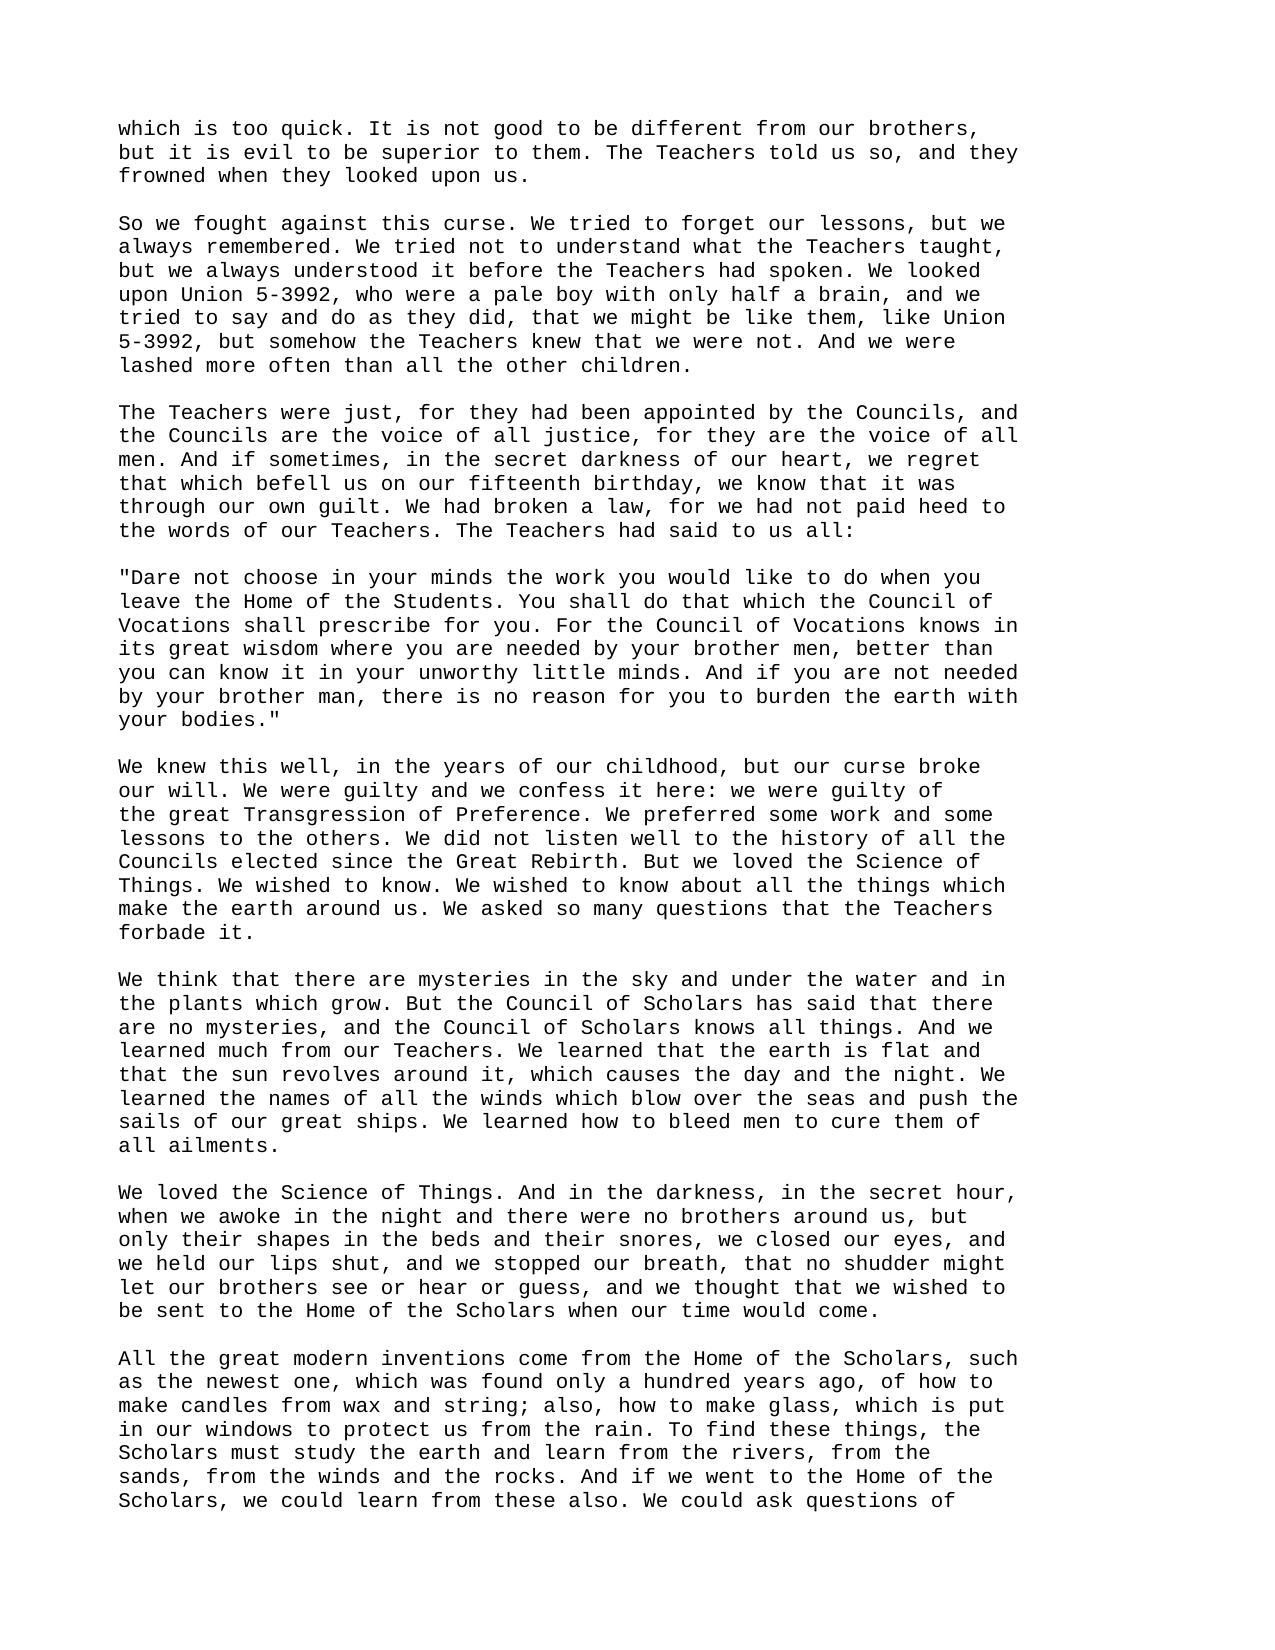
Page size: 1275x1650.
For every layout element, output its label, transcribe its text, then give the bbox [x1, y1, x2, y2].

text only their shapes in the beds and their snores, we closed our eyes, and [118, 1229, 1157, 1253]
text "Dare not choose in your minds the work you would like to do when you [118, 567, 1157, 591]
text you can know it in your unworthy little minds. And if you are not needed [118, 662, 1157, 686]
text as the newest one, which was found only a hundred years ago, of how to [118, 1371, 1157, 1395]
text lashed more often than all the other children. [118, 354, 1157, 378]
text forbade it. [118, 922, 1157, 946]
text We think that there are mysteries in the sky and under the water and in [118, 969, 1157, 993]
text Vocations shall prescribe for you. For the Council of Vocations knows in [118, 615, 1157, 638]
text frowned when they looked upon us. [118, 165, 1157, 189]
text Scholars must study the earth and learn from the rivers, from the [118, 1442, 1157, 1466]
text our will. We were guilty and we confess it here: we were guilty of [118, 780, 1157, 804]
text leave the Home of the Students. You shall do that which the Council of [118, 591, 1157, 615]
text all ailments. [118, 1135, 1157, 1158]
text that which befell us on our fifteenth birthday, we know that it was [118, 473, 1157, 496]
text Scholars, we could learn from these also. We could ask questions of [118, 1489, 1157, 1513]
text in our windows to protect us from the rain. To find these things, the [118, 1419, 1157, 1442]
text let our brothers see or hear or guess, and we thought that we wished to [118, 1277, 1157, 1300]
text be sent to the Home of the Scholars when our time would come. [118, 1300, 1157, 1324]
text learned much from our Teachers. We learned that the earth is flat and [118, 1040, 1157, 1064]
text we held our lips shut, and we stopped our breath, that no shudder might [118, 1253, 1157, 1277]
text make candles from wax and string; also, how to make glass, which is put [118, 1395, 1157, 1419]
text tried to say and do as they did, that we might be like them, like Union [118, 307, 1157, 331]
text make the earth around us. We asked so many questions that the Teachers [118, 898, 1157, 922]
text All the great modern inventions come from the Home of the Scholars, such [118, 1348, 1157, 1371]
text always remembered. We tried not to understand what the Teachers taught, [118, 236, 1157, 260]
text So we fought against this curse. We tried to forget our lessons, but we [118, 213, 1157, 236]
text We loved the Science of Things. And in the darkness, in the secret hour, [118, 1182, 1157, 1206]
text upon Union 5-3992, who were a pale boy with only half a brain, and we [118, 284, 1157, 307]
text We knew this well, in the years of our childhood, but our curse broke [118, 757, 1157, 780]
text by your brother man, there is no reason for you to burden the earth with [118, 686, 1157, 709]
text are no mysteries, and the Council of Scholars knows all things. And we [118, 1017, 1157, 1040]
text through our own guilt. We had broken a law, for we had not paid heed to [118, 496, 1157, 520]
text The Teachers were just, for they had been appointed by the Councils, and [118, 402, 1157, 426]
text sands, from the winds and the rocks. And if we went to the Home of the [118, 1466, 1157, 1489]
text the Councils are the voice of all justice, for they are the voice of all [118, 426, 1157, 449]
text your bodies." [118, 709, 1157, 733]
text the great Transgression of Preference. We preferred some work and some [118, 804, 1157, 827]
text when we awoke in the night and there were no brothers around us, but [118, 1206, 1157, 1229]
text the words of our Teachers. The Teachers had said to us all: [118, 520, 1157, 544]
text but we always understood it before the Teachers had spoken. We looked [118, 260, 1157, 284]
text the plants which grow. But the Council of Scholars has said that there [118, 993, 1157, 1017]
text sails of our great ships. We learned how to bleed men to cure them of [118, 1111, 1157, 1135]
text Things. We wished to know. We wished to know about all the things which [118, 875, 1157, 898]
text 5-3992, but somehow the Teachers knew that we were not. And we were [118, 331, 1157, 354]
text but it is evil to be superior to them. The Teachers told us so, and they [118, 142, 1157, 165]
text lessons to the others. We did not listen well to the history of all the [118, 827, 1157, 851]
text Councils elected since the Great Rebirth. But we loved the Science of [118, 851, 1157, 875]
text which is too quick. It is not good to be different from our brothers, [118, 118, 1157, 142]
text men. And if sometimes, in the secret darkness of our heart, we regret [118, 449, 1157, 473]
text that the sun revolves around it, which causes the day and the night. We [118, 1064, 1157, 1088]
text its great wisdom where you are needed by your brother men, better than [118, 638, 1157, 662]
text learned the names of all the winds which blow over the seas and push the [118, 1088, 1157, 1111]
